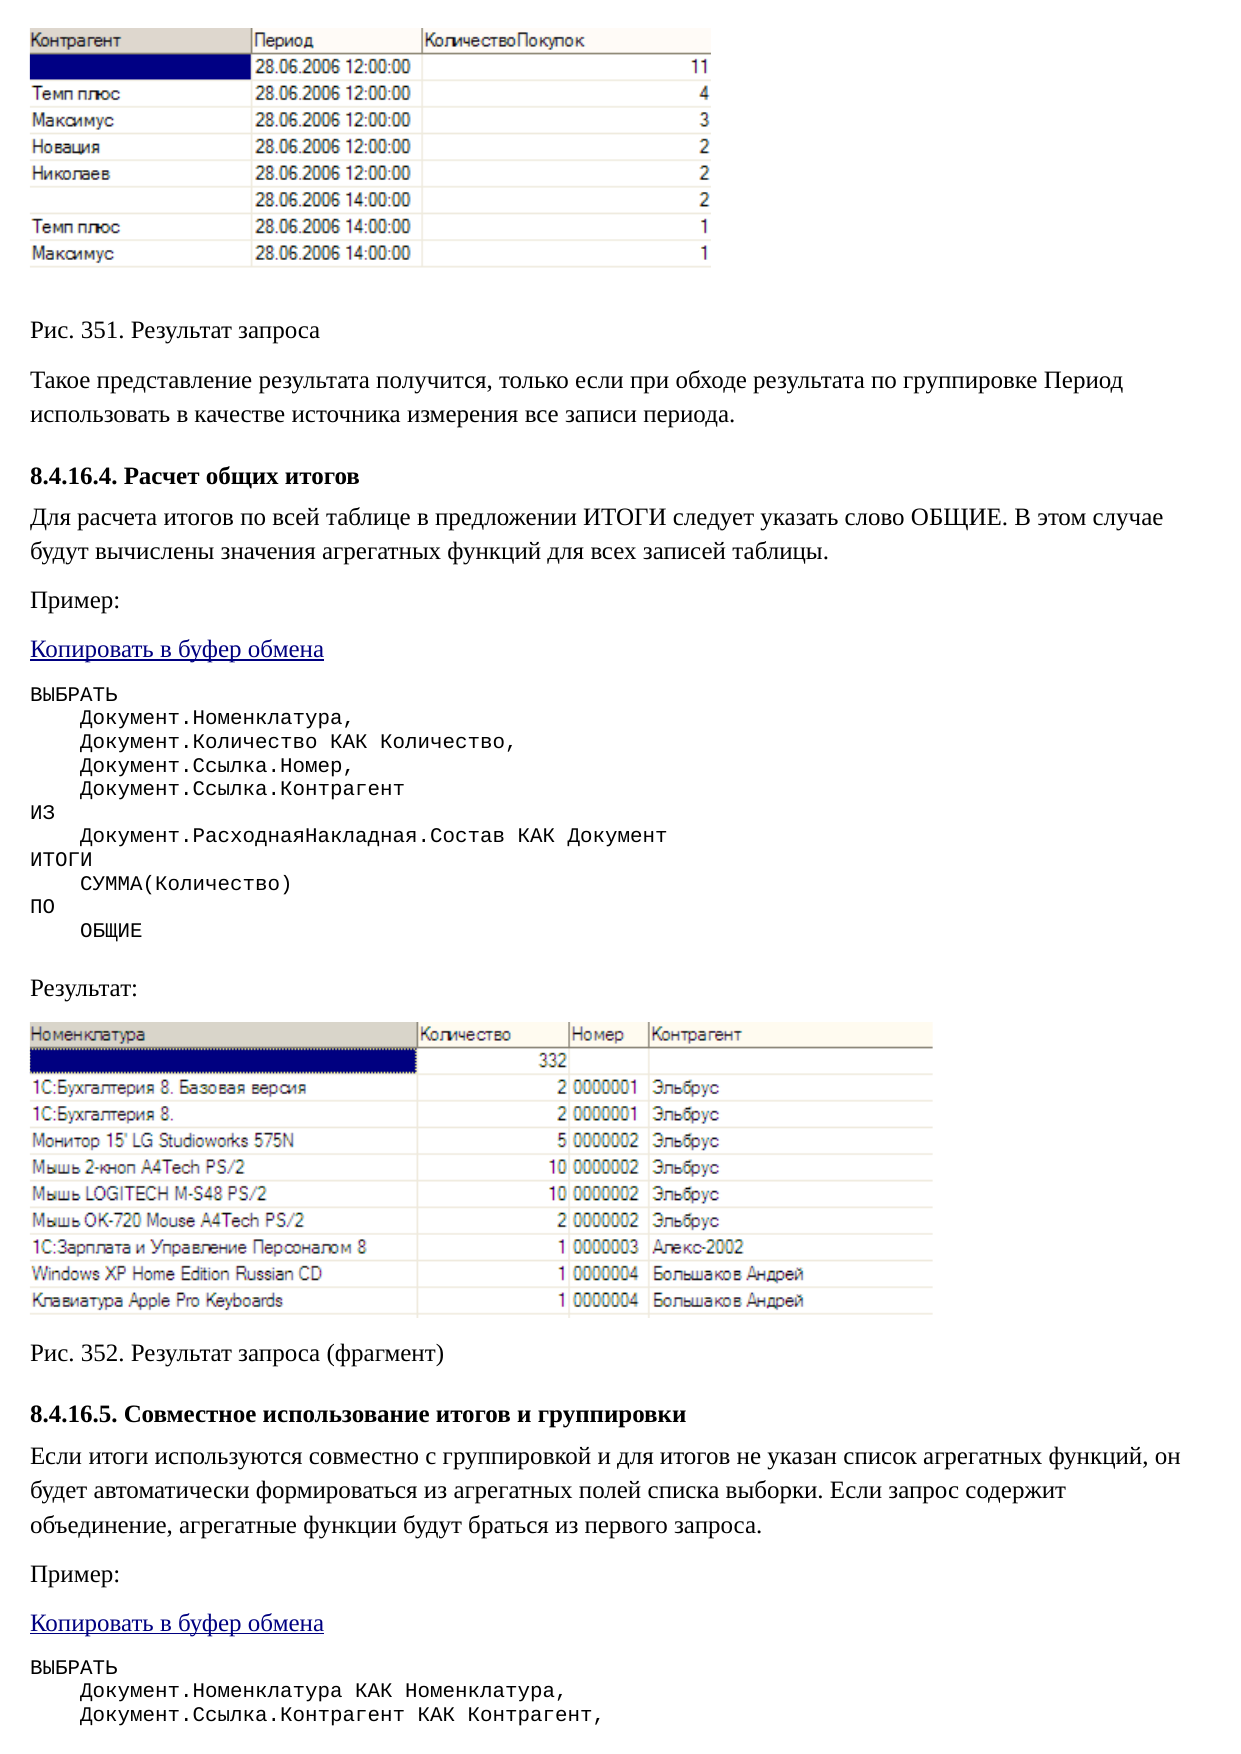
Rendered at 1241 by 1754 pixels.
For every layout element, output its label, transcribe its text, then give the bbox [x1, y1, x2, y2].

text Копировать в буфер обмена [30, 634, 1211, 663]
text Для расчета итогов по всей таблице в предложении ИТОГИ следует указать слово ОБЩИЕ. В этом случае будут вычислены значения агрегатных функций для всех записей таблицы. [30, 502, 1211, 565]
text Документ.Ссылка.Контрагент [30, 778, 1211, 802]
text Документ.РасходнаяНакладная.Состав КАК Документ [30, 826, 1211, 849]
text Результат: [30, 973, 1211, 1002]
text Документ.Номенклатура, [30, 707, 1211, 731]
text Копировать в буфер обмена [30, 1608, 1211, 1637]
text ИТОГИ [30, 849, 1211, 873]
text ОБЩИЕ [30, 920, 1211, 944]
text ИЗ [30, 802, 1211, 826]
text Пример: [30, 586, 1211, 614]
picture [29, 1022, 933, 1318]
text Документ.Ссылка.Контрагент КАК Контрагент, [30, 1704, 1211, 1728]
text СУММА(Количество) [30, 873, 1211, 896]
text ВЫБРАТЬ [30, 684, 1211, 707]
subtitle 8.4.16.5. Совместное использование итогов и группировки [30, 1399, 1211, 1428]
text Если итоги используются совместно с группировкой и для итогов не указан список агрегатных функций, он будет автоматически формироваться из агрегатных полей списка выборки. Если запрос содержит объединение, агрегатные функции будут браться из первого запроса. [30, 1441, 1211, 1538]
text Документ.Ссылка.Номер, [30, 754, 1211, 778]
text Рис. 351. Результат запроса [30, 316, 1211, 344]
text ПО [30, 896, 1211, 920]
text Документ.Номенклатура КАК Номенклатура, [30, 1681, 1211, 1704]
subtitle 8.4.16.4. Расчет общих итогов [30, 461, 1211, 489]
text Рис. 352. Результат запроса (фрагмент) [30, 1338, 1211, 1367]
picture [29, 28, 711, 296]
text Такое представление результата получится, только если при обходе результата по группировке Период использовать в качестве источника измерения все записи периода. [30, 365, 1211, 428]
text ВЫБРАТЬ [30, 1657, 1211, 1681]
text Документ.Количество КАК Количество, [30, 731, 1211, 754]
text Пример: [30, 1559, 1211, 1587]
